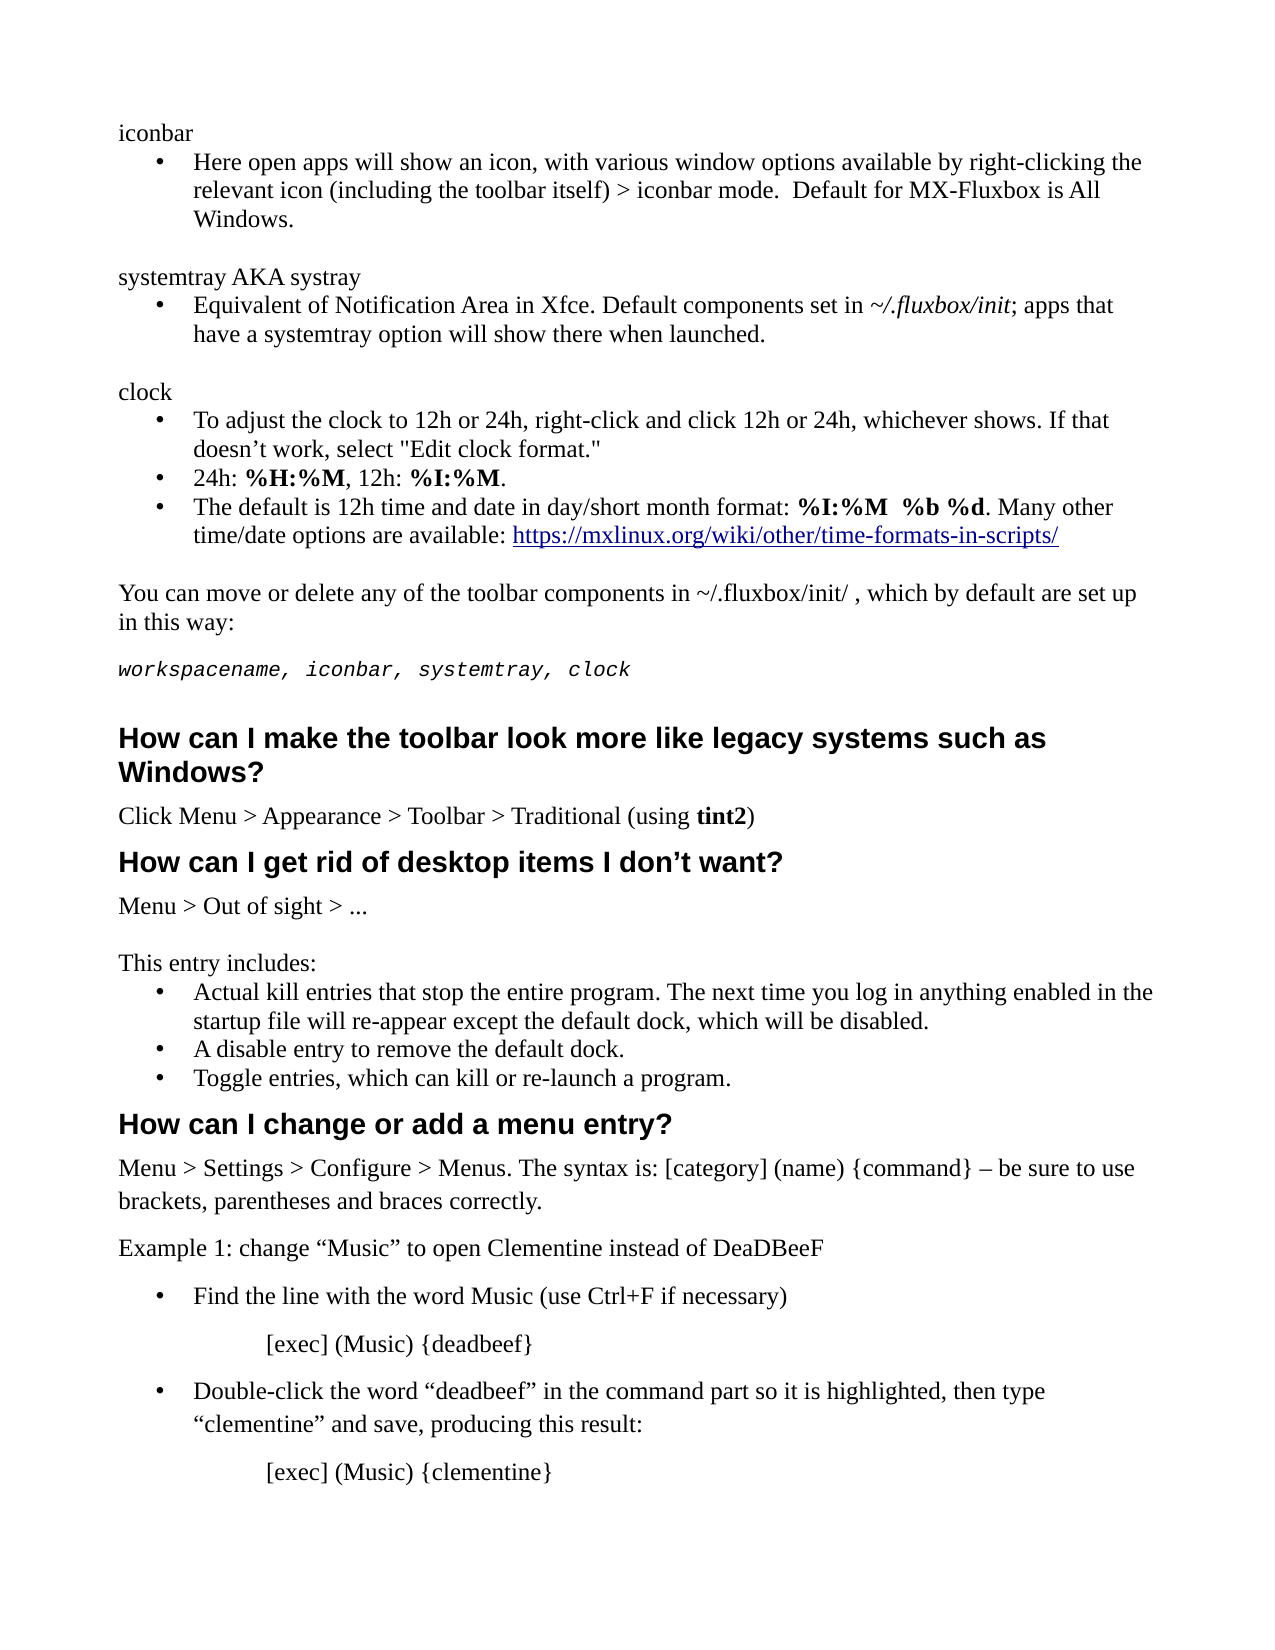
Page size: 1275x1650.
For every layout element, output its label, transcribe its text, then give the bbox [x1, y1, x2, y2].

text iconbar [118, 118, 1157, 147]
subtitle How can I change or add a menu entry? [118, 1107, 1157, 1140]
text [exec] (Music) {deadbeef} [118, 1329, 1157, 1357]
text Menu > Settings > Configure > Menus. The syntax is: [category] (name) {command} – be sure to use brackets, parentheses and braces correctly. [118, 1153, 1157, 1214]
list Toggle entries, which can kill or re-launch a program. [156, 1063, 1157, 1092]
list Equivalent of Notification Area in Xfce. Default components set in ~/.fluxbox/init; apps that have a systemtray option will show there when launched. [156, 291, 1157, 348]
text workspacename, iconbar, systemtray, clock [118, 659, 1157, 683]
text Menu > Out of sight > ... [118, 891, 1157, 919]
text You can move or delete any of the toolbar components in ~/.fluxbox/init/ , which by default are set up in this way: [118, 578, 1157, 636]
list Find the line with the word Music (use Ctrl+F if necessary) [156, 1281, 1157, 1310]
subtitle How can I make the toolbar look more like legacy systems such as Windows? [118, 721, 1157, 789]
list Double-click the word “deadbeef” in the command part so it is highlighted, then type “clementine” and save, producing this result: [156, 1376, 1157, 1438]
list A disable entry to remove the default dock. [156, 1034, 1157, 1063]
list Actual kill entries that stop the entire program. The next time you log in anything enabled in the startup file will re-appear except the default dock, which will be disabled. [156, 977, 1157, 1034]
text [exec] (Music) {clementine} [118, 1457, 1157, 1486]
text This entry includes: [118, 948, 1157, 977]
text systemtray AKA systray [118, 262, 1157, 291]
list 24h: %H:%M, 12h: %I:%M. [156, 463, 1157, 492]
list Here open apps will show an icon, with various window options available by right-clicking the relevant icon (including the toolbar itself) > iconbar mode. Default for MX-Fluxbox is All Windows. [156, 147, 1157, 233]
text Example 1: change “Music” to open Clementine instead of DeaDBeeF [118, 1233, 1157, 1262]
text Click Menu > Appearance > Toolbar > Traditional (using tint2) [118, 801, 1157, 830]
list The default is 12h time and date in day/short month format: %I:%M %b %d. Many other time/date options are available: https://mxlinux.org/wiki/other/time-formats-in-scripts/ [156, 492, 1157, 549]
subtitle How can I get rid of desktop items I don’t want? [118, 844, 1157, 878]
list To adjust the clock to 12h or 24h, right-click and click 12h or 24h, whichever shows. If that doesn’t work, select "Edit clock format." [156, 406, 1157, 463]
text clock [118, 377, 1157, 406]
